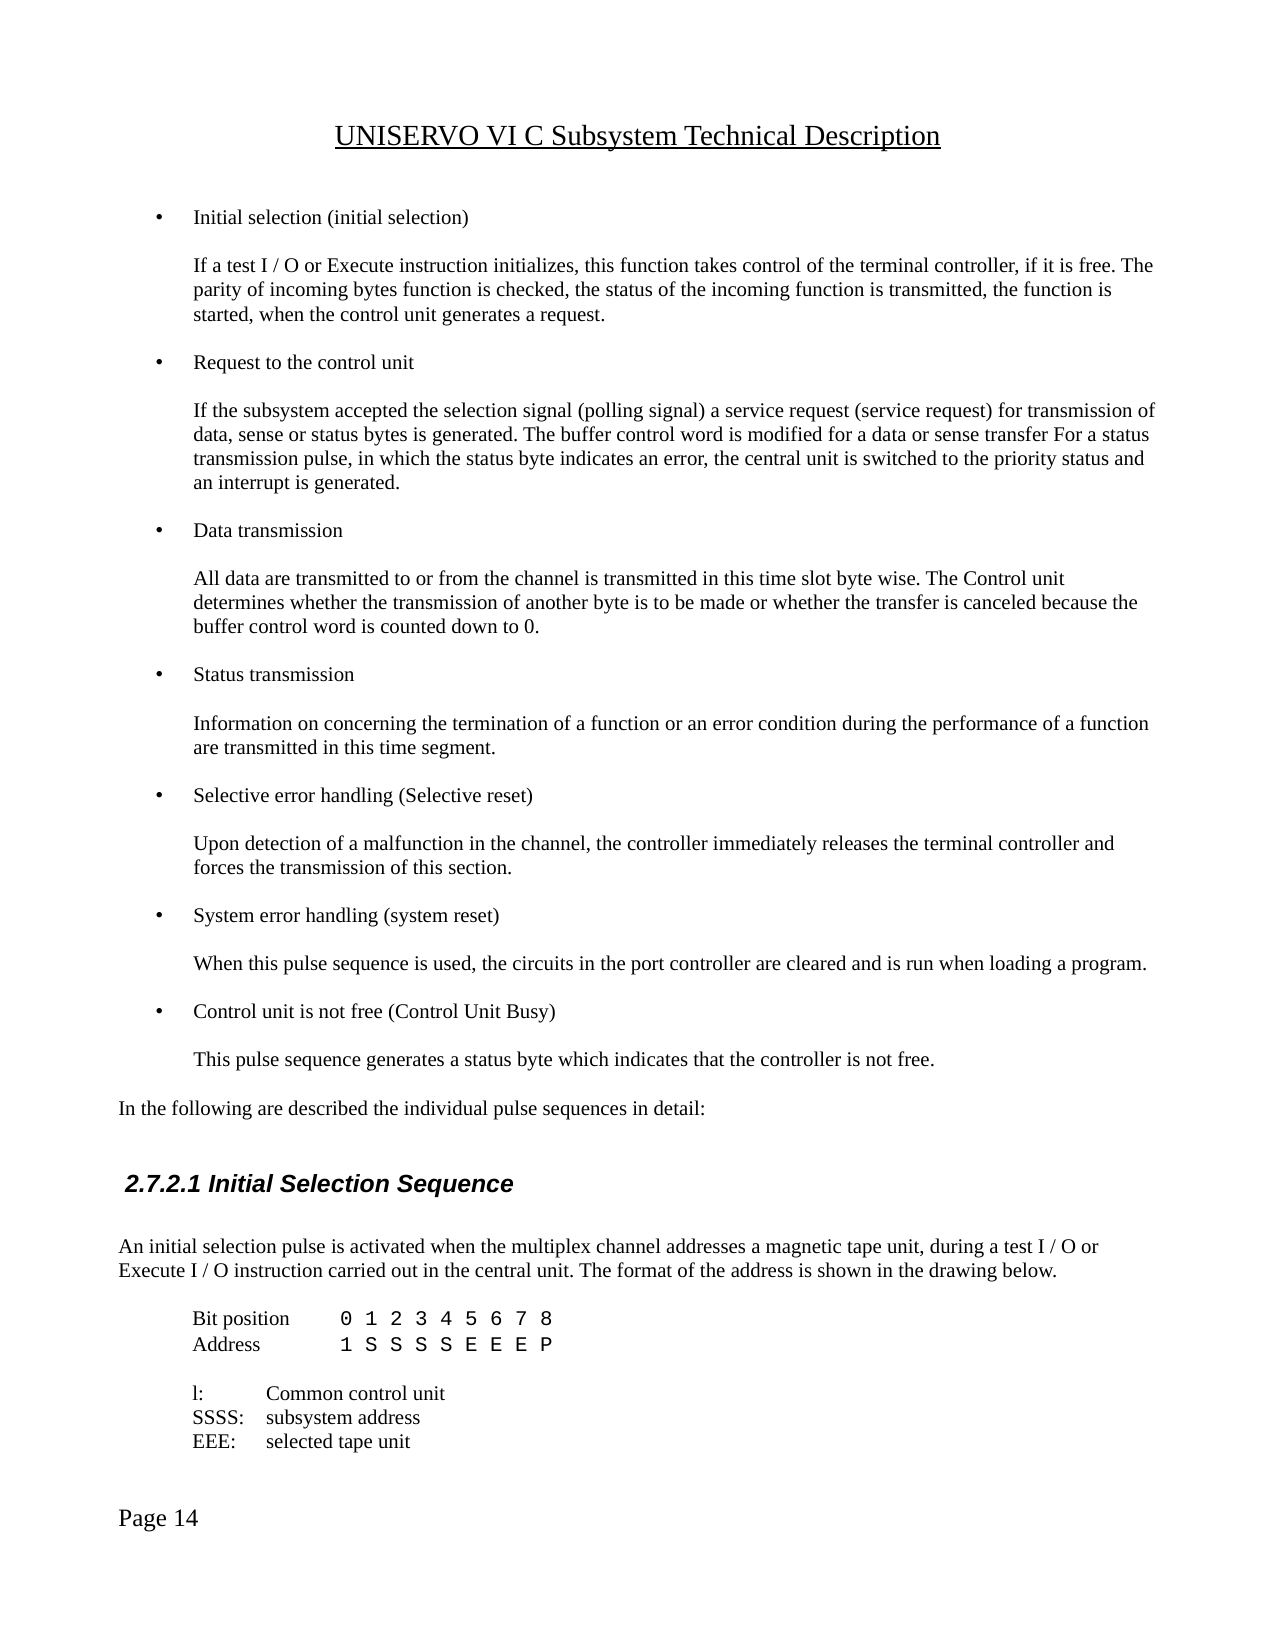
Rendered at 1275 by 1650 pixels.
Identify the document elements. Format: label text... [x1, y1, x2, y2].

text In the following are described the individual pulse sequences in detail: [118, 1096, 1157, 1119]
text Bit position 0 1 2 3 4 5 6 7 8 [118, 1306, 1157, 1332]
text Address 1 S S S S E E E P [118, 1332, 1157, 1357]
list Data transmission All data are transmitted to or from the channel is transmitted in this time slot byte wise. The Control unit determines whether the transmission of another byte is to be made or whether the transfer is canceled because the buffer control word is counted down to 0. [156, 518, 1157, 638]
text EEE: selected tape unit [118, 1429, 1157, 1453]
text An initial selection pulse is activated when the multiplex channel addresses a magnetic tape unit, during a test I / O or Execute I / O instruction carried out in the central unit. The format of the address is shown in the drawing below. [118, 1234, 1157, 1282]
list Initial selection (initial selection) If a test I / O or Execute instruction initializes, this function takes control of the terminal controller, if it is free. The parity of incoming bytes function is checked, the status of the incoming function is transmitted, the function is started, when the control unit generates a request. [156, 205, 1157, 349]
list Selective error handling (Selective reset) Upon detection of a malfunction in the channel, the controller immediately releases the terminal controller and forces the transmission of this section. [156, 783, 1157, 879]
list System error handling (system reset) When this pulse sequence is used, the circuits in the port controller are cleared and is run when loading a program. [156, 903, 1157, 975]
list Request to the control unit If the subsystem accepted the selection signal (polling signal) a service request (service request) for transmission of data, sense or status bytes is generated. The buffer control word is modified for a data or sense transfer For a status transmission pulse, in which the status byte indicates an error, the central unit is switched to the priority status and an interrupt is generated. [156, 349, 1157, 494]
text SSSS: subsystem address [118, 1405, 1157, 1429]
list Control unit is not free (Control Unit Busy) This pulse sequence generates a status byte which indicates that the controller is not free. [156, 999, 1157, 1071]
subtitle Initial Selection Sequence [118, 1169, 1157, 1197]
list Status transmission Information on concerning the termination of a function or an error condition during the performance of a function are transmitted in this time segment. [156, 662, 1157, 759]
text l: Common control unit [118, 1381, 1157, 1405]
